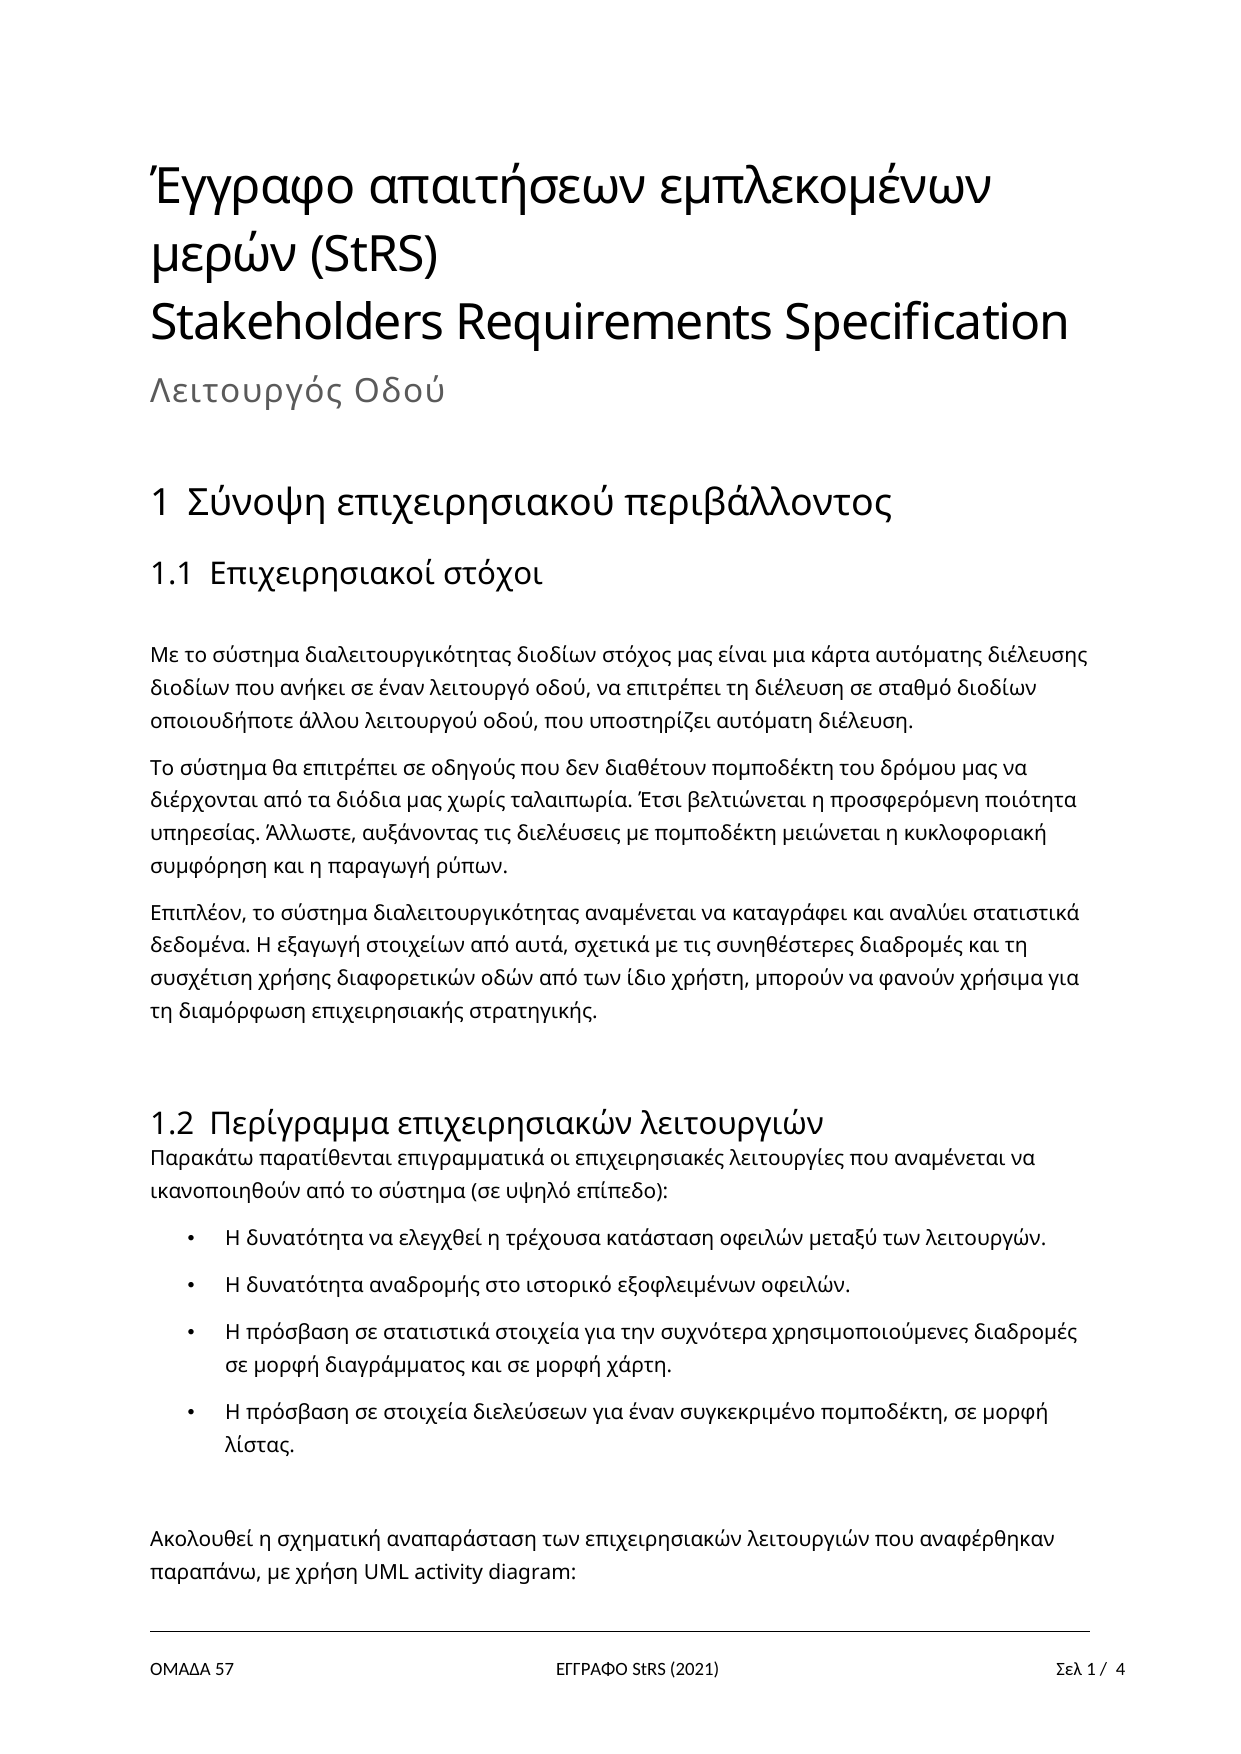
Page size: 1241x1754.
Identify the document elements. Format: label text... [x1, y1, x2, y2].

list Η πρόσβαση σε στατιστικά στοιχεία για την συχνότερα χρησιμοποιούμενες διαδρομές σε μορφή διαγράμματος και σε μορφή χάρτη. [187, 1317, 1090, 1378]
subtitle 1.2 Περίγραμμα επιχειρησιακών λειτουργιών [150, 1101, 1090, 1143]
subtitle Λειτουργός Οδού [150, 367, 1090, 412]
list Η πρόσβαση σε στοιχεία διελεύσεων για έναν συγκεκριμένο πομποδέκτη, σε μορφή λίστας. [187, 1397, 1090, 1458]
text Με το σύστημα διαλειτουργικότητας διοδίων στόχος μας είναι μια κάρτα αυτόματης διέλευσης διοδίων που ανήκει σε έναν λειτουργό οδού, να επιτρέπει τη διέλευση σε σταθμό διοδίων οποιουδήποτε άλλου λειτουργού οδού, που υποστηρίζει αυτόματη διέλευση. [150, 641, 1090, 734]
text Ακολουθεί η σχηματική αναπαράσταση των επιχειρησιακών λειτουργιών που αναφέρθηκαν παραπάνω, με χρήση UML activity diagram: [150, 1524, 1090, 1585]
list Η δυνατότητα αναδρομής στο ιστορικό εξοφλειμένων οφειλών. [187, 1270, 1090, 1299]
title Έγγραφο απαιτήσεων εμπλεκομένων μερών (StRS) Stakeholders Requirements Specification [150, 150, 1090, 354]
subtitle Σύνοψη επιχειρησιακού περιβάλλοντος [150, 475, 1090, 526]
subtitle 1.1 Επιχειρησιακοί στόχοι [150, 551, 1090, 593]
text Το σύστημα θα επιτρέπει σε οδηγούς που δεν διαθέτουν πομποδέκτη του δρόμου μας να διέρχονται από τα διόδια μας χωρίς ταλαιπωρία. Έτσι βελτιώνεται η προσφερόμενη ποιότητα υπηρεσίας. Άλλωστε, αυξάνοντας τις διελέυσεις με πομποδέκτη μειώνεται η κυκλοφοριακή συμφόρηση και η παραγωγή ρύπων. [150, 753, 1090, 879]
list Η δυνατότητα να ελεγχθεί η τρέχουσα κατάσταση οφειλών μεταξύ των λειτουργών. [187, 1223, 1090, 1251]
text Παρακάτω παρατίθενται επιγραμματικά οι επιχειρησιακές λειτουργίες που αναμένεται να ικανοποιηθούν από το σύστημα (σε υψηλό επίπεδο): [150, 1143, 1090, 1204]
text Επιπλέον, το σύστημα διαλειτουργικότητας αναμένεται να καταγράφει και αναλύει στατιστικά δεδομένα. Η εξαγωγή στοιχείων από αυτά, σχετικά με τις συνηθέστερες διαδρομές και τη συσχέτιση χρήσης διαφορετικών οδών από των ίδιο χρήστη, μπορούν να φανούν χρήσιμα για τη διαμόρφωση επιχειρησιακής στρατηγικής. [150, 898, 1090, 1024]
